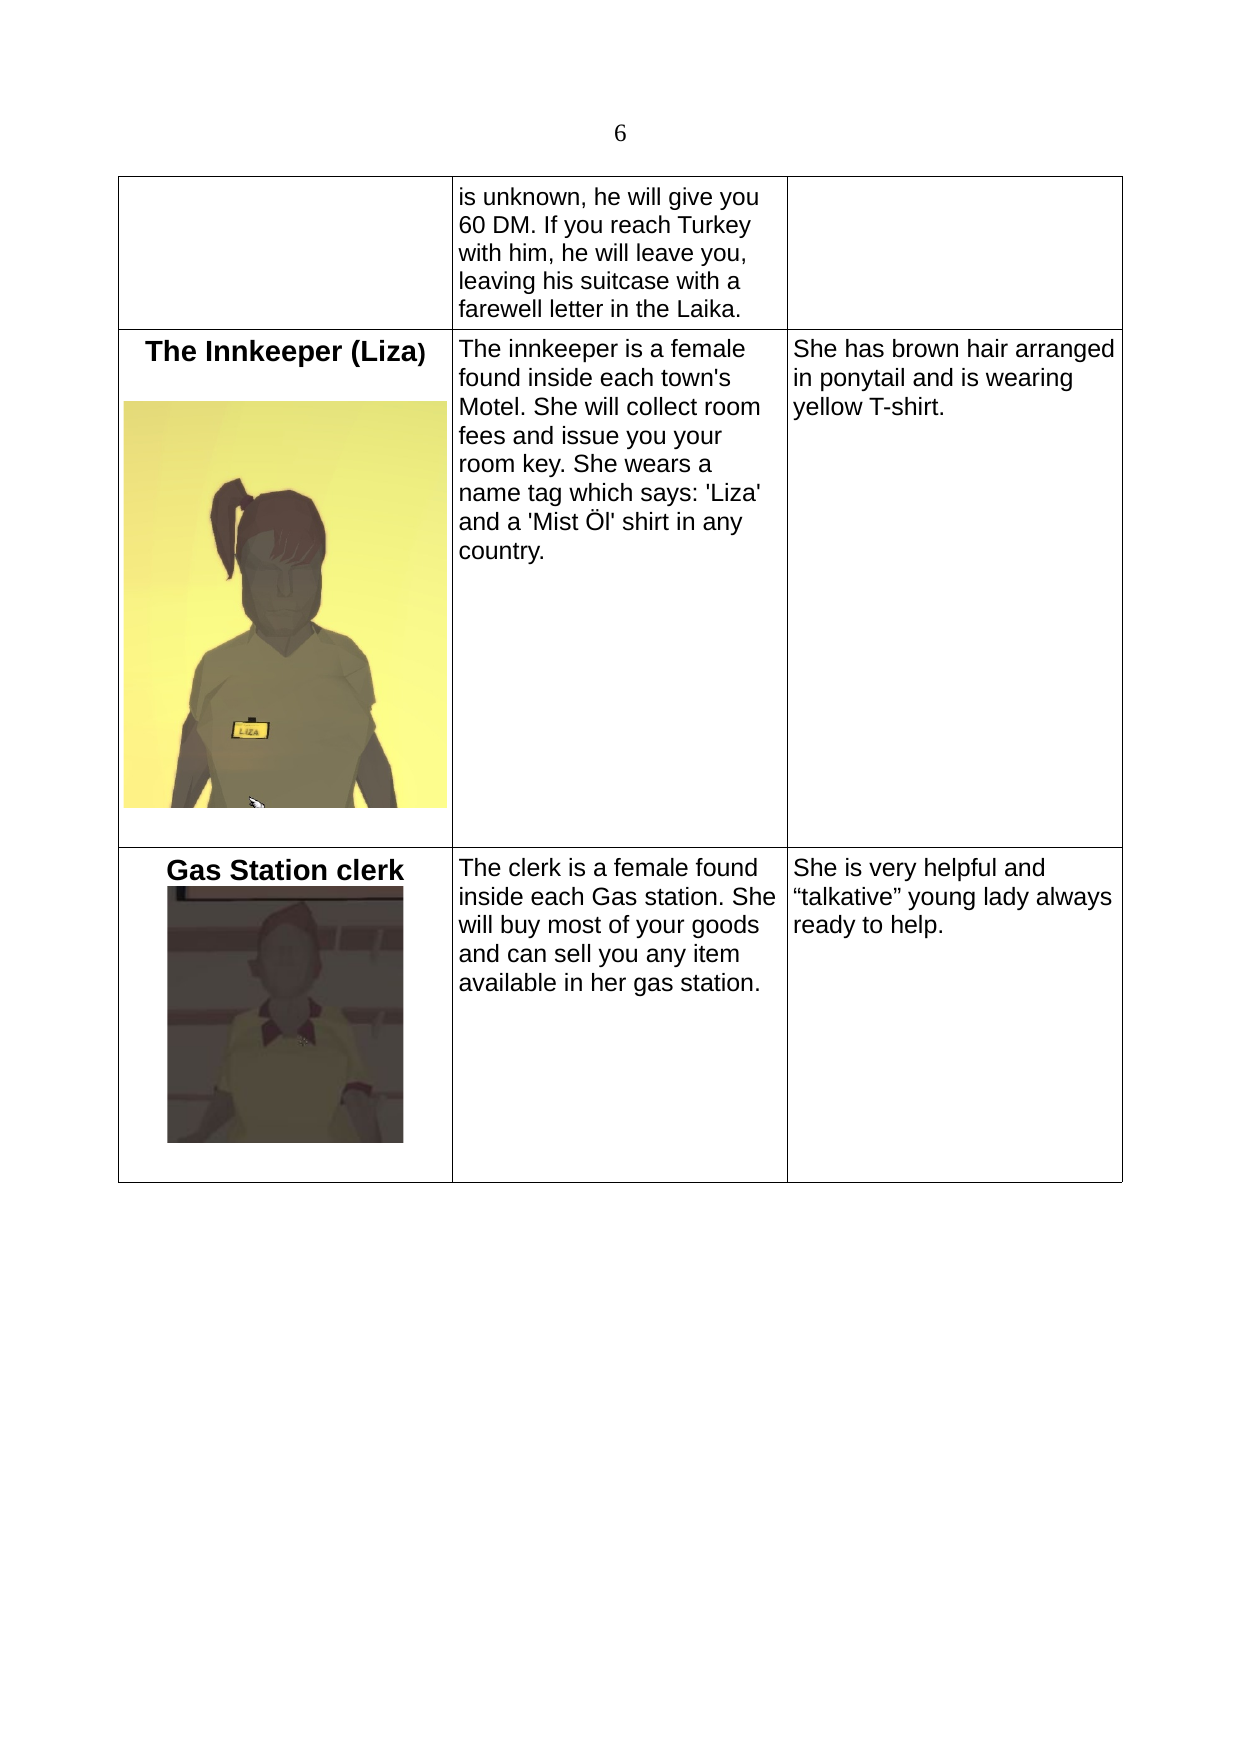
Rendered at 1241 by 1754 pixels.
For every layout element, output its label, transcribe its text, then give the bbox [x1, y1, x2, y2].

picture [167, 886, 404, 1143]
table_cell She has brown hair arranged in ponytail and is wearing yellow T-shirt. [788, 330, 1122, 847]
table_cell [788, 177, 1122, 328]
table_cell Gas Station clerk [119, 848, 452, 1182]
picture [123, 401, 447, 808]
table_cell is unknown, he will give you 60 DM. If you reach Turkey with him, he will leave you, leaving his suitcase with a farewell letter in the Laika. [453, 177, 787, 328]
table_cell [119, 177, 452, 328]
table_cell She is very helpful and “talkative” young lady always ready to help. [788, 848, 1122, 1182]
table_cell The Innkeeper (Liza) [119, 330, 452, 847]
table_cell The clerk is a female found inside each Gas station. She will buy most of your goods and can sell you any item available in her gas station. [453, 848, 787, 1182]
table_cell The innkeeper is a female found inside each town's Motel. She will collect room fees and issue you your room key. She wears a name tag which says: 'Liza' and a 'Mist Öl' shirt in any country. [453, 330, 787, 847]
